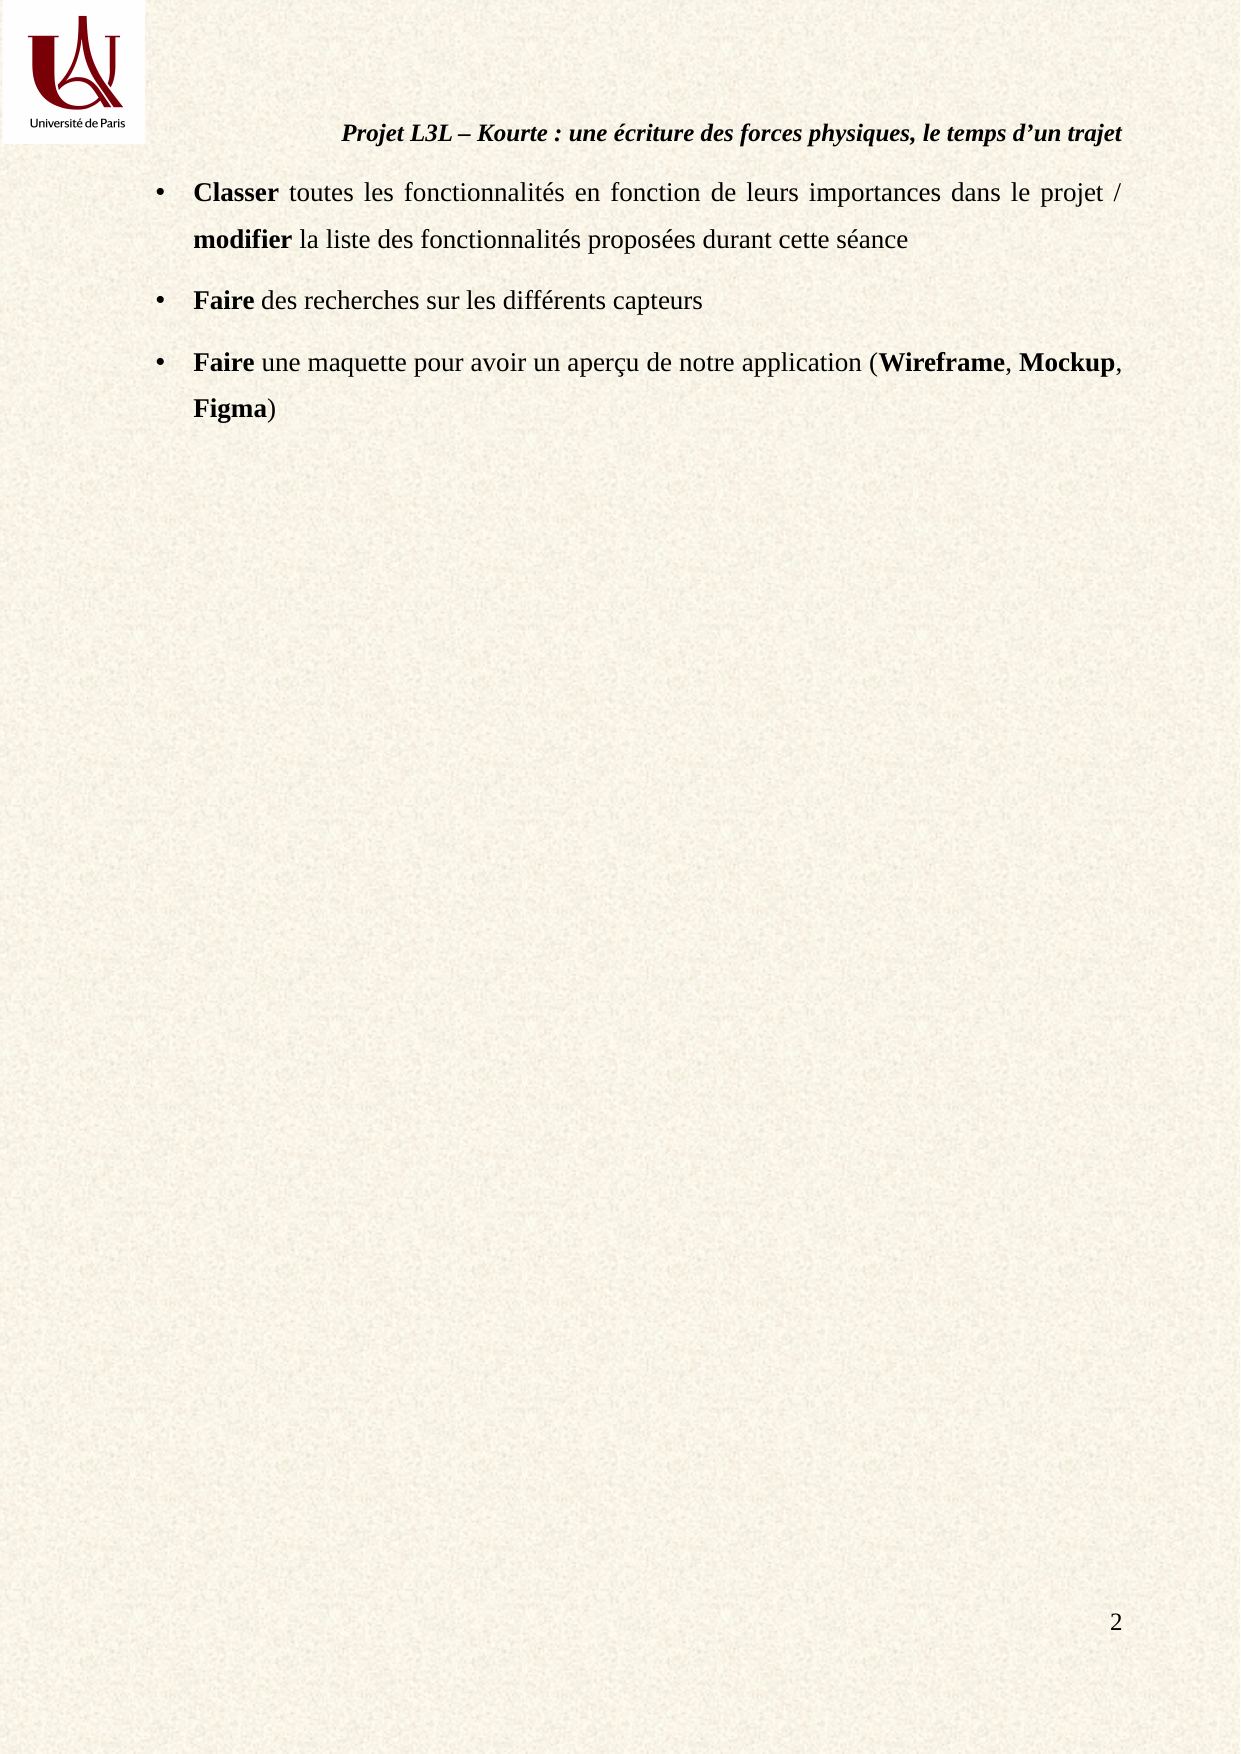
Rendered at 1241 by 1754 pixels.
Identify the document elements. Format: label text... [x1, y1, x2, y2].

picture [0, 0, 1241, 1754]
list Faire des recherches sur les différents capteurs [156, 284, 1122, 316]
list Classer toutes les fonctionnalités en fonction de leurs importances dans le projet / modifier la liste des fonctionnalités proposées durant cette séance [156, 176, 1122, 254]
list Faire une maquette pour avoir un aperçu de notre application (Wireframe, Mockup, Figma) [156, 346, 1122, 424]
